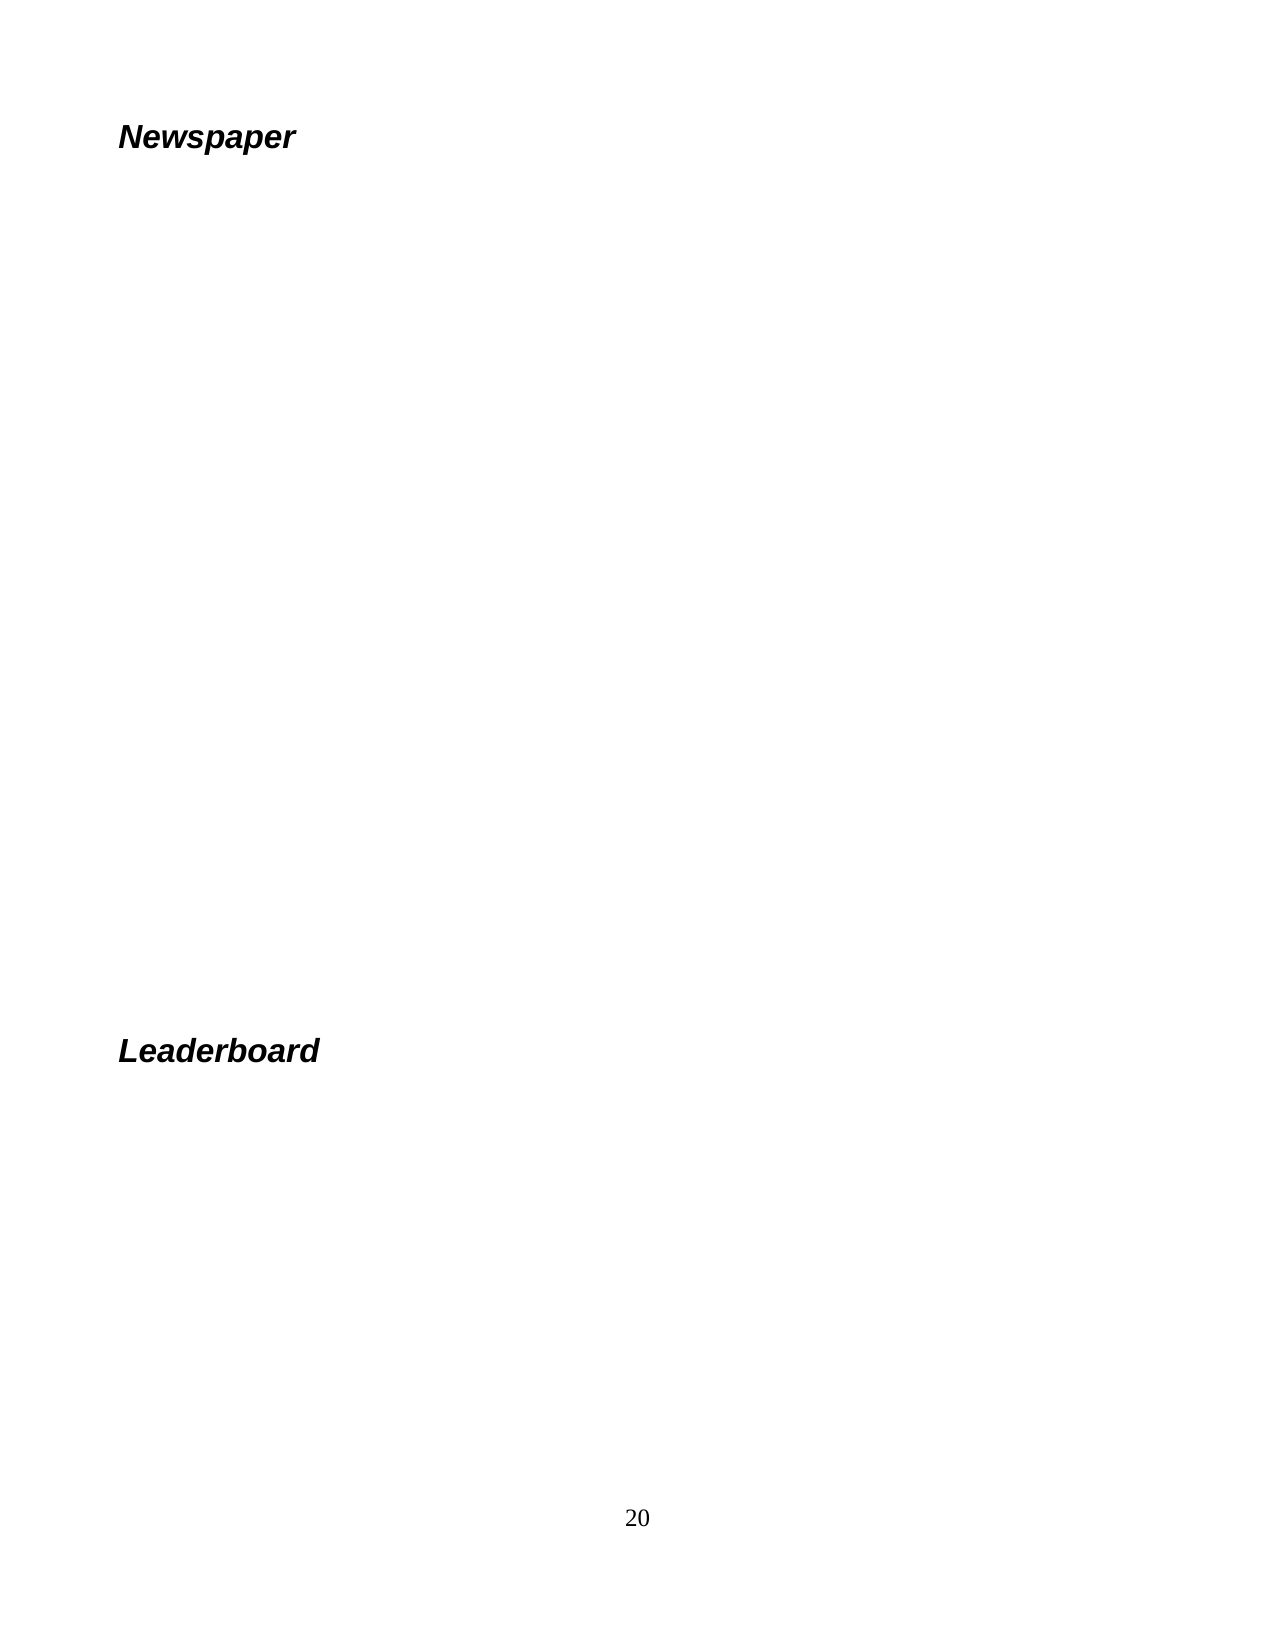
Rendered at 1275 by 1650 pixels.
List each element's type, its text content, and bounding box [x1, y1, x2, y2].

text Leaderboard [118, 1032, 1157, 1069]
text Newspaper [118, 118, 1157, 155]
